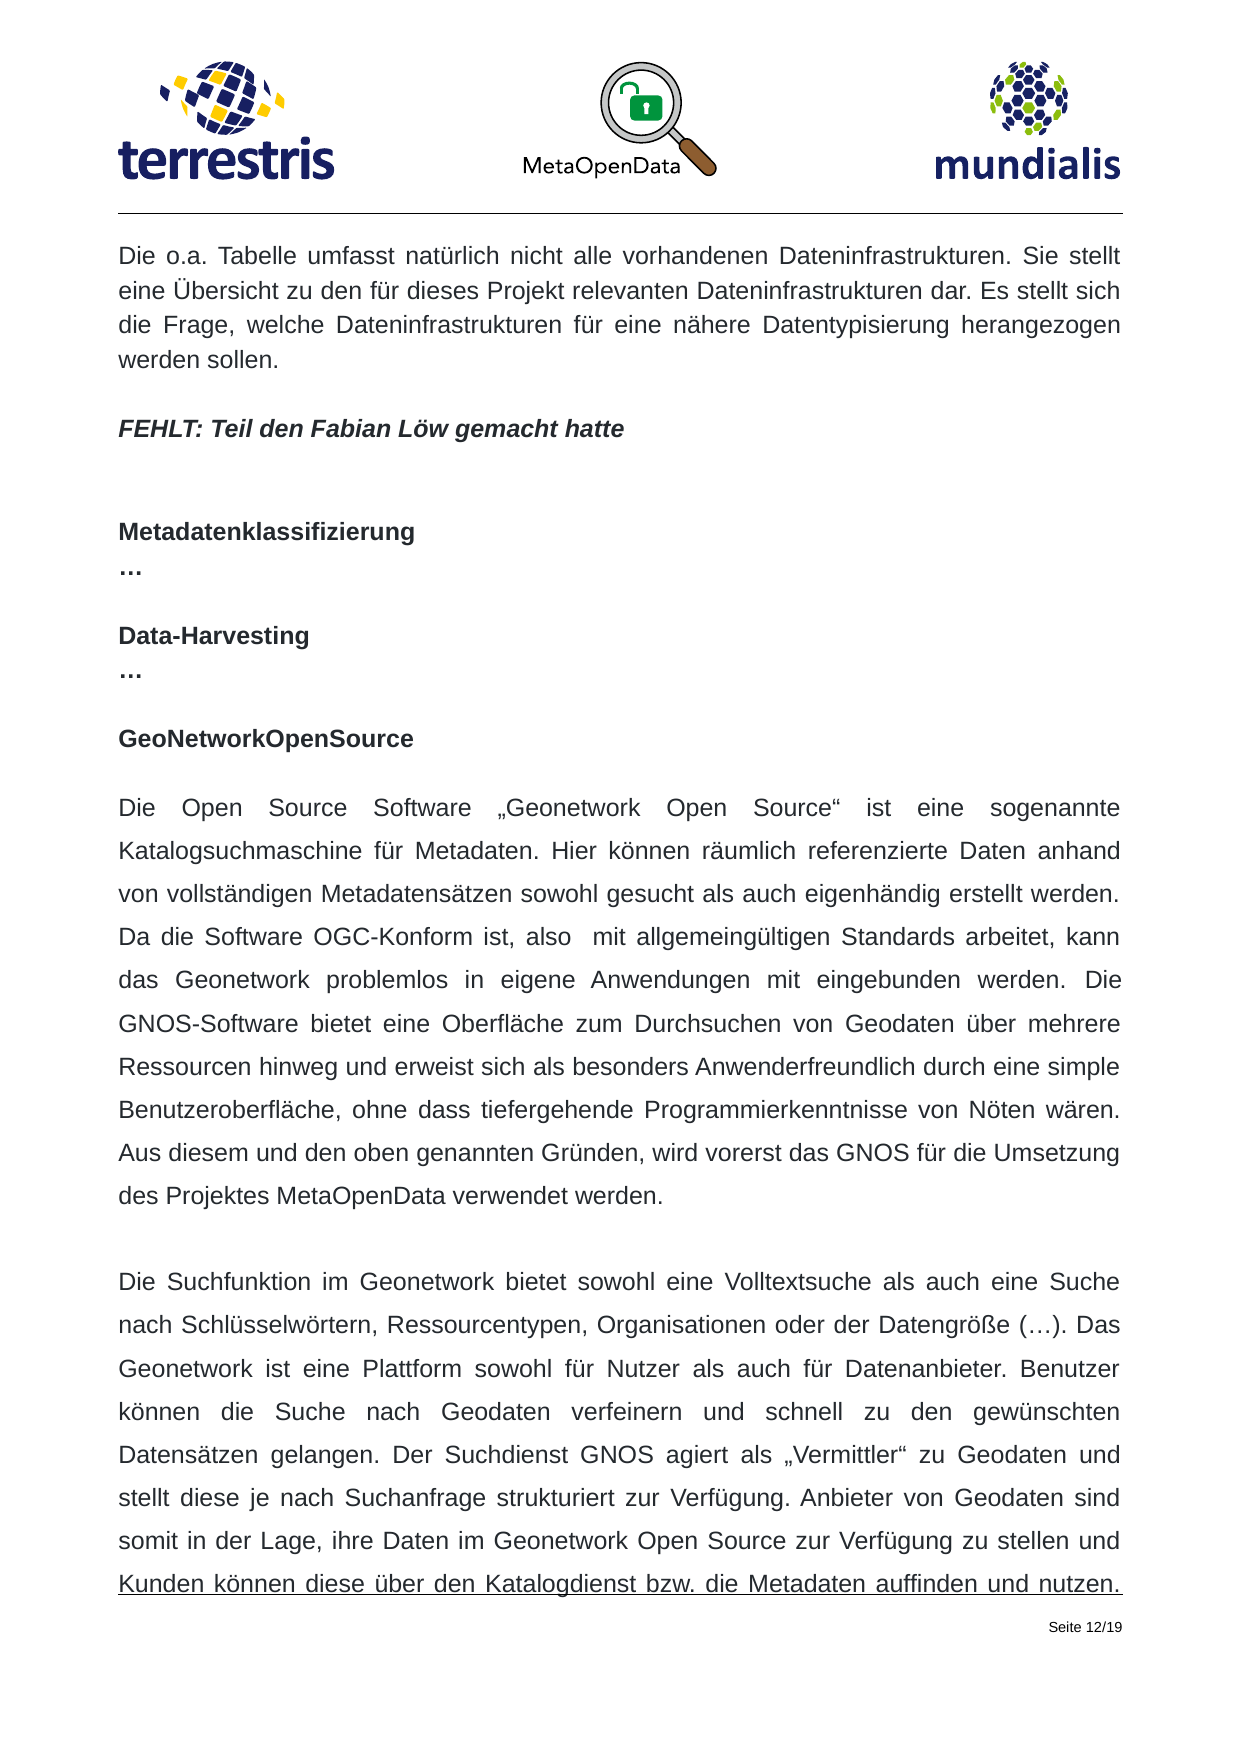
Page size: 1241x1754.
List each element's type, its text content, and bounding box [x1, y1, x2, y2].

text Die o.a. Tabelle umfasst natürlich nicht alle vorhandenen Dateninfrastrukturen. Sie stellt eine Übersicht zu den für dieses Projekt relevanten Dateninfrastrukturen dar. Es stellt sich die Frage, welche Dateninfrastrukturen für eine nähere Datentypisierung herangezogen werden sollen. [118, 241, 1122, 373]
text Data-Harvesting [118, 621, 1122, 649]
text Die Open Source Software „Geonetwork Open Source“ ist eine sogenannte Katalogsuchmaschine für Metadaten. Hier können räumlich referenzierte Daten anhand von vollständigen Metadatensätzen sowohl gesucht als auch eigenhändig erstellt werden. Da die Software OGC-Konform ist, also mit allgemeingültigen Standards arbeitet, kann das Geonetwork problemlos in eigene Anwendungen mit eingebunden werden. Die GNOS-Software bietet eine Oberfläche zum Durchsuchen von Geodaten über mehrere Ressourcen hinweg und erweist sich als besonders Anwenderfreundlich durch eine simple Benutzeroberfläche, ohne dass tiefergehende Programmierkenntnisse von Nöten wären. Aus diesem und den oben genannten Gründen, wird vorerst das GNOS für die Umsetzung des Projektes MetaOpenData verwendet werden. [118, 793, 1122, 1210]
text FEHLT: Teil den Fabian Löw gemacht hatte [118, 414, 1122, 442]
text Die Suchfunktion im Geonetwork bietet sowohl eine Volltextsuche als auch eine Suche nach Schlüsselwörtern, Ressourcentypen, Organisationen oder der Datengröße (…). Das Geonetwork ist eine Plattform sowohl für Nutzer als auch für Datenanbieter. Benutzer können die Suche nach Geodaten verfeinern und schnell zu den gewünschten Datensätzen gelangen. Der Suchdienst GNOS agiert als „Vermittler“ zu Geodaten und stellt diese je nach Suchanfrage strukturiert zur Verfügung. Anbieter von Geodaten sind somit in der Lage, ihre Daten im Geonetwork Open Source zur Verfügung zu stellen und Kunden können diese über den Katalogdienst bzw. die Metadaten auffinden und nutzen. [118, 1224, 1122, 1594]
text Metadatenklassifizierung [118, 517, 1122, 546]
text … [118, 552, 1122, 580]
text GeoNetworkOpenSource [118, 724, 1122, 753]
text … [118, 655, 1122, 684]
